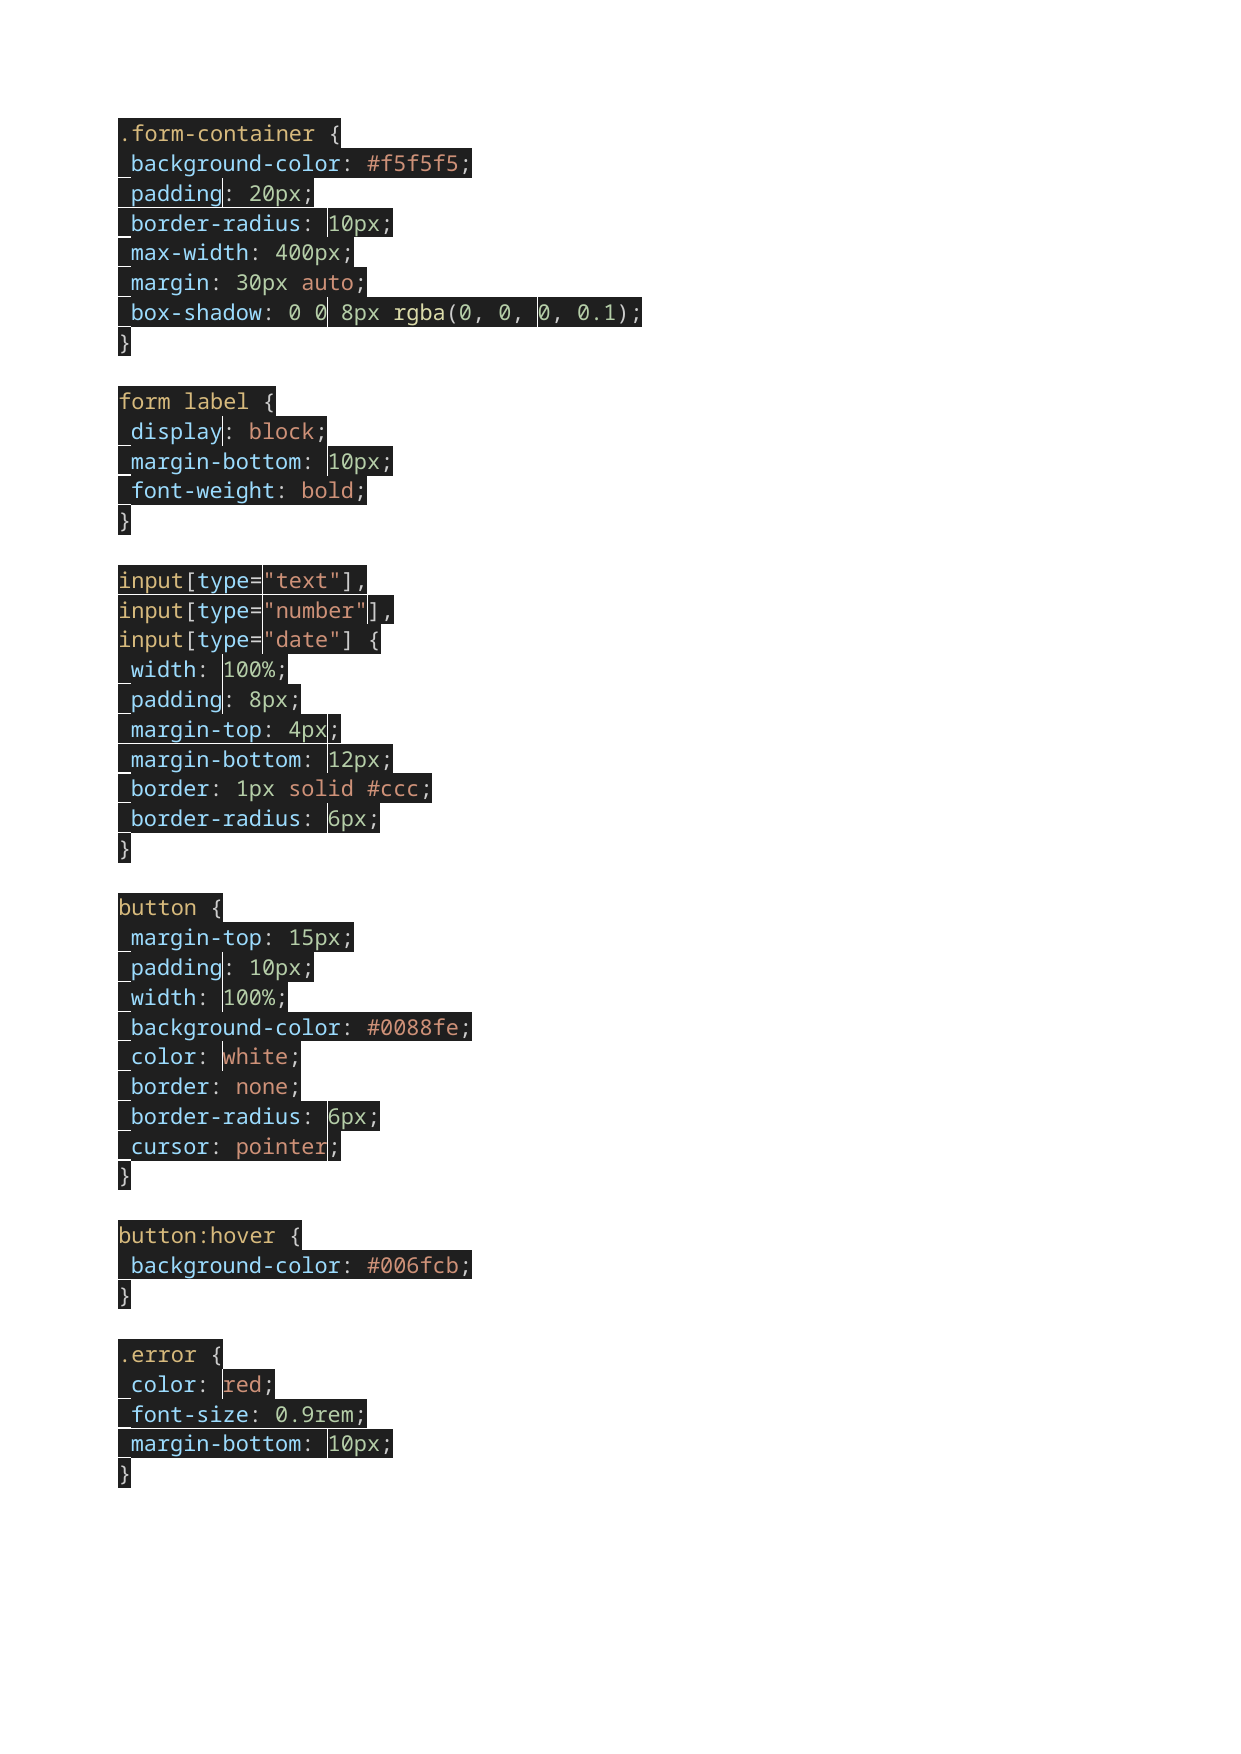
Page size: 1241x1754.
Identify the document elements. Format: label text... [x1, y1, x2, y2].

text margin-bottom: 12px; [118, 743, 1122, 773]
text button:hover { [118, 1220, 1122, 1250]
text width: 100%; [118, 982, 1122, 1012]
text button { [118, 892, 1122, 922]
text box-shadow: 0 0 8px rgba(0, 0, 0, 0.1); [118, 297, 1122, 327]
text display: block; [118, 416, 1122, 446]
text border-radius: 6px; [118, 803, 1122, 833]
text input[type="date"] { [118, 624, 1122, 654]
text cursor: pointer; [118, 1131, 1122, 1161]
text } [118, 1161, 1122, 1190]
text form label { [118, 386, 1122, 416]
text font-weight: bold; [118, 476, 1122, 505]
text background-color: #006fcb; [118, 1250, 1122, 1279]
text border-radius: 10px; [118, 207, 1122, 237]
text } [118, 833, 1122, 863]
text max-width: 400px; [118, 237, 1122, 267]
text padding: 8px; [118, 684, 1122, 714]
text } [118, 1279, 1122, 1309]
text border-radius: 6px; [118, 1101, 1122, 1131]
text margin-bottom: 10px; [118, 1428, 1122, 1458]
text input[type="text"], [118, 565, 1122, 594]
text .error { [118, 1339, 1122, 1369]
text width: 100%; [118, 654, 1122, 684]
text border: none; [118, 1071, 1122, 1101]
text margin: 30px auto; [118, 267, 1122, 297]
text border: 1px solid #ccc; [118, 773, 1122, 803]
text } [118, 1458, 1122, 1488]
text margin-top: 4px; [118, 714, 1122, 743]
text color: red; [118, 1369, 1122, 1399]
text color: white; [118, 1041, 1122, 1071]
text } [118, 505, 1122, 535]
text font-size: 0.9rem; [118, 1399, 1122, 1428]
text background-color: #0088fe; [118, 1012, 1122, 1041]
text input[type="number"], [118, 594, 1122, 624]
text background-color: #f5f5f5; [118, 148, 1122, 178]
text margin-top: 15px; [118, 922, 1122, 952]
text .form-container { [118, 118, 1122, 148]
text padding: 20px; [118, 178, 1122, 207]
text margin-bottom: 10px; [118, 446, 1122, 476]
text } [118, 327, 1122, 356]
text padding: 10px; [118, 952, 1122, 982]
